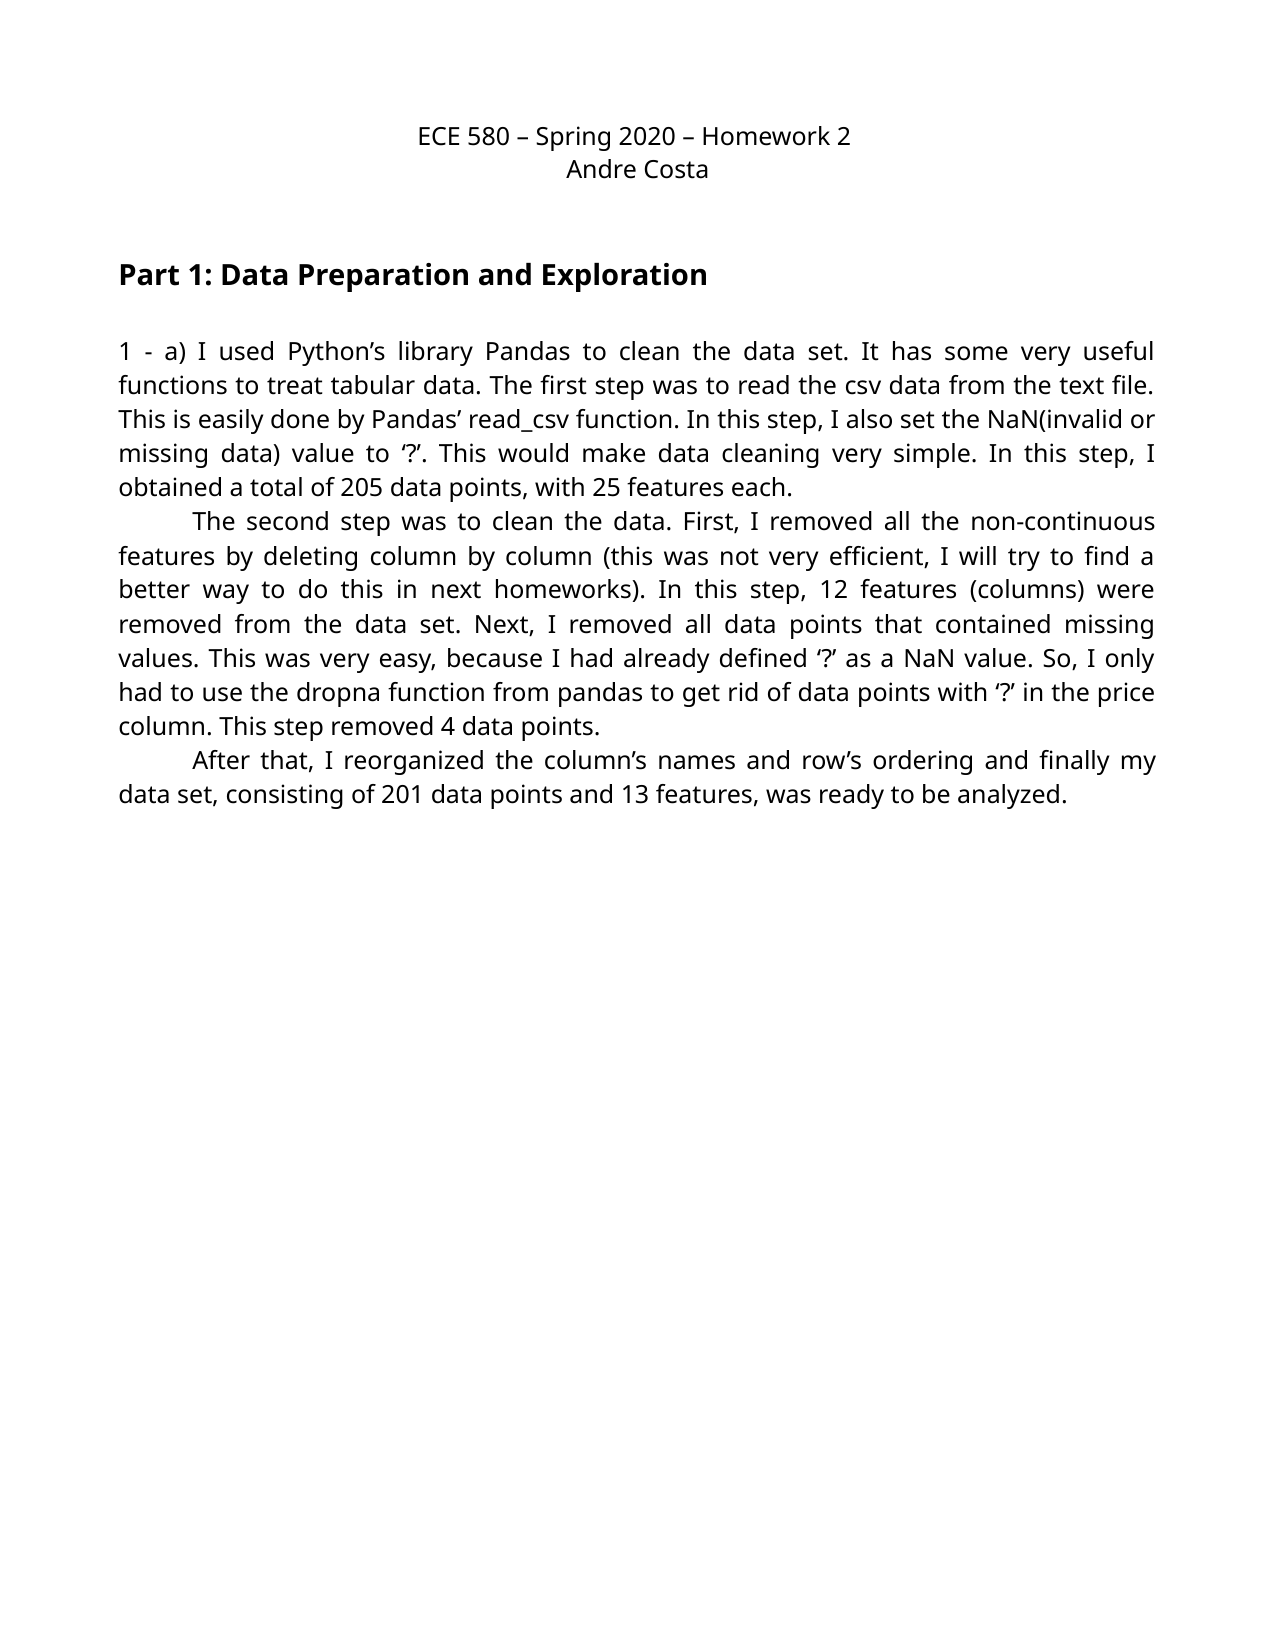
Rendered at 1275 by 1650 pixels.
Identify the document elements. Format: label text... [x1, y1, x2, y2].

text Part 1: Data Preparation and Exploration [118, 254, 1157, 294]
text After that, I reorganized the column’s names and row’s ordering and finally my data set, consisting of 201 data points and 13 features, was ready to be analyzed. [118, 742, 1157, 811]
text ECE 580 – Spring 2020 – Homework 2 [118, 118, 1157, 152]
text The second step was to clean the data. First, I removed all the non-continuous features by deleting column by column (this was not very efficient, I will try to find a better way to do this in next homeworks). In this step, 12 features (columns) were removed from the data set. Next, I removed all data points that contained missing values. This was very easy, because I had already defined ‘?’ as a NaN value. So, I only had to use the dropna function from pandas to get rid of data points with ‘?’ in the price column. This step removed 4 data points. [118, 504, 1157, 742]
text Andre Costa [118, 152, 1157, 186]
text 1 - a) I used Python’s library Pandas to clean the data set. It has some very useful functions to treat tabular data. The first step was to read the csv data from the text file. This is easily done by Pandas’ read_csv function. In this step, I also set the NaN(invalid or missing data) value to ‘?’. This would make data cleaning very simple. In this step, I obtained a total of 205 data points, with 25 features each. [118, 334, 1157, 504]
